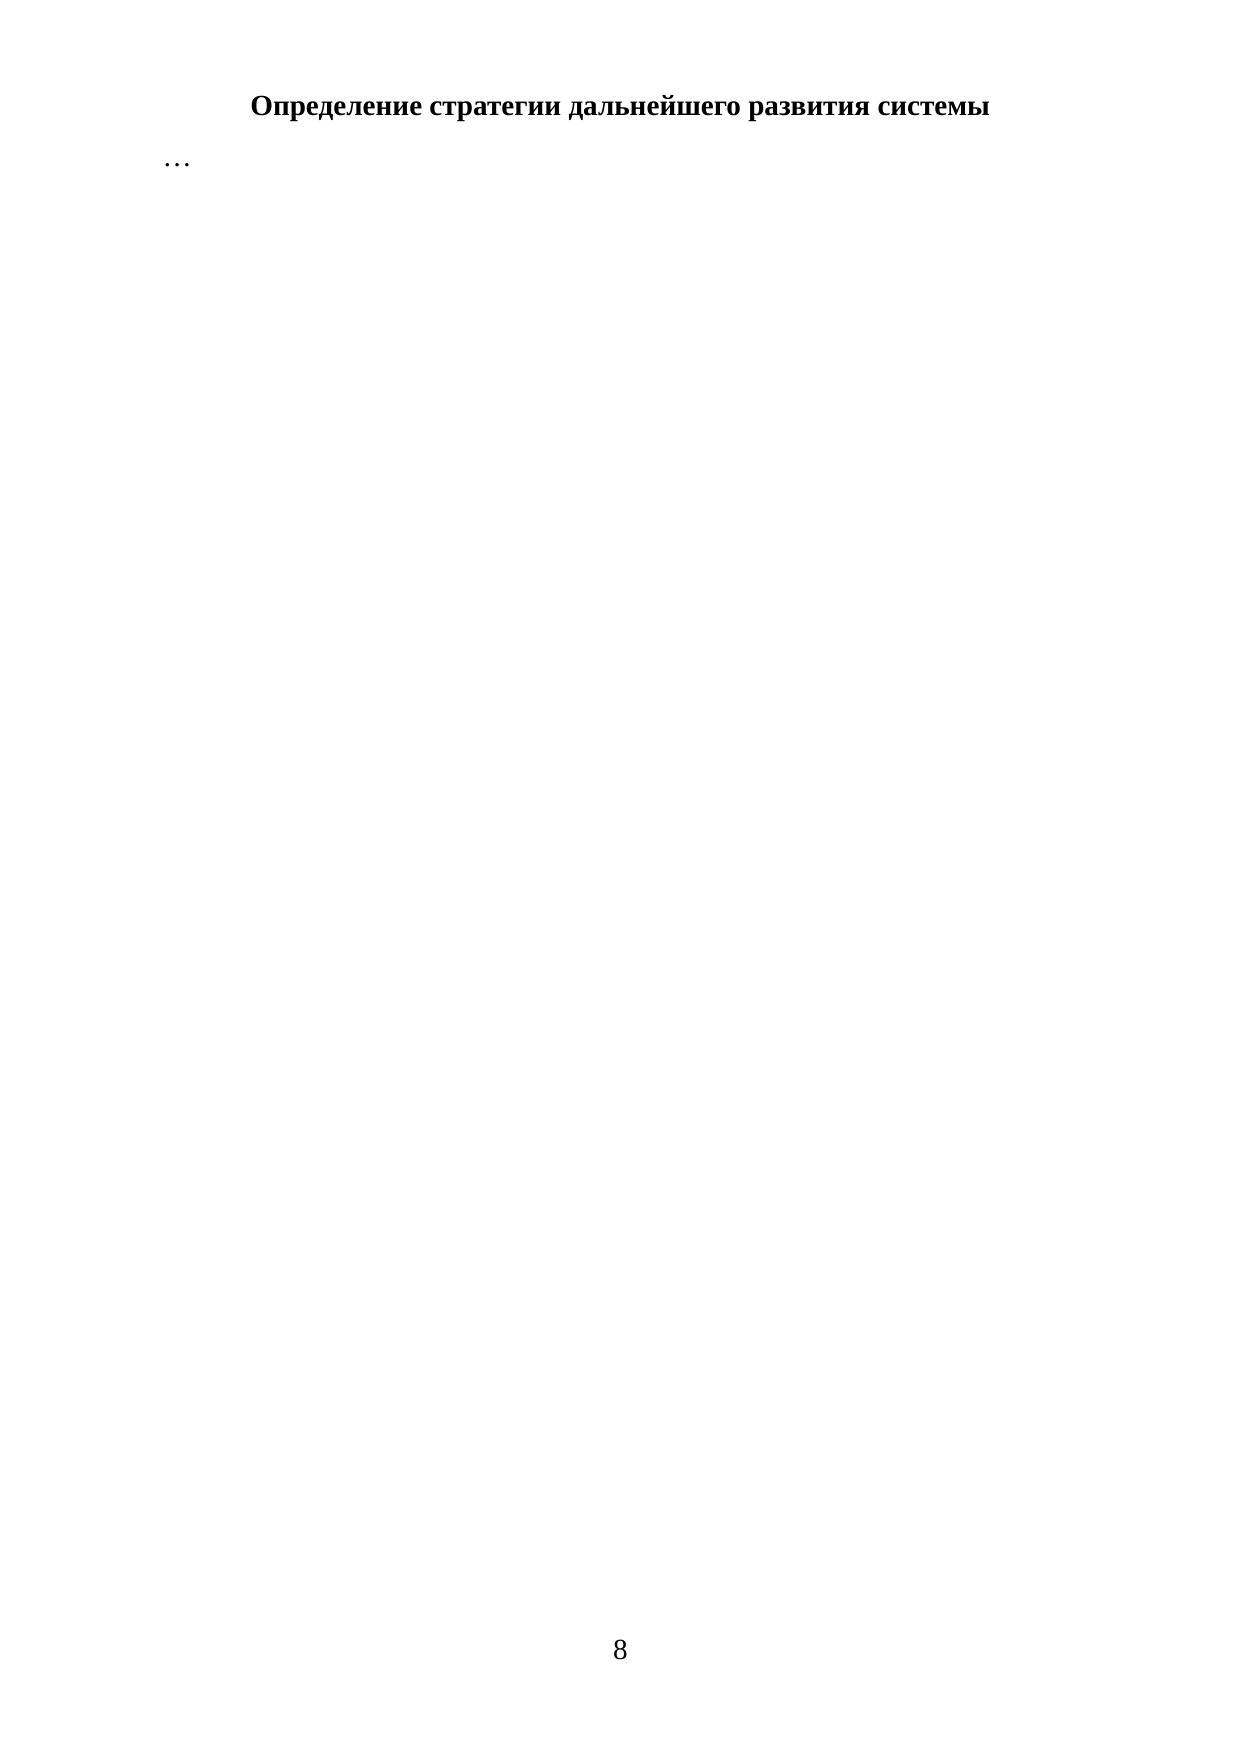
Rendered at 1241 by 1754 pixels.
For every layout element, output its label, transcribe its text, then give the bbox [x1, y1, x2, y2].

subtitle Определение стратегии дальнейшего развития системы [88, 88, 1152, 122]
text … [88, 139, 1152, 172]
